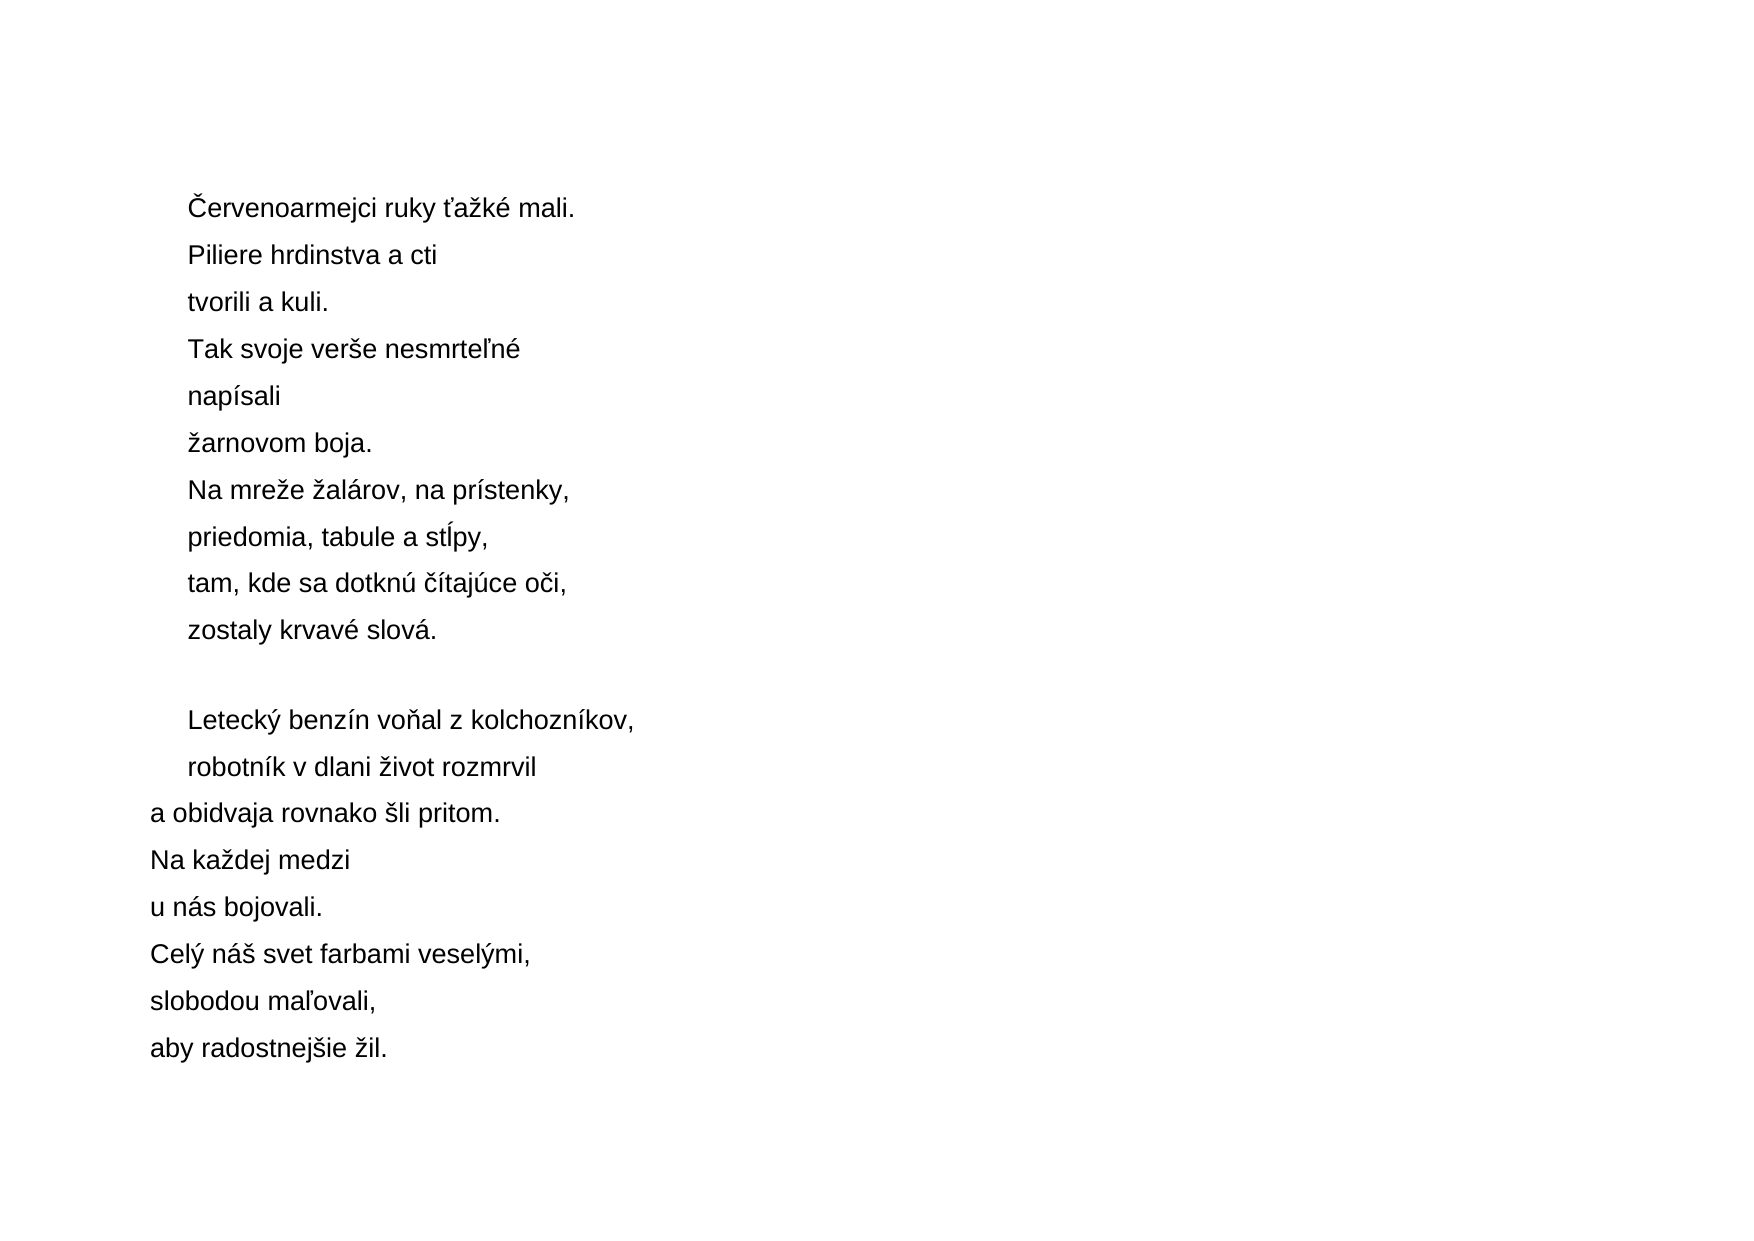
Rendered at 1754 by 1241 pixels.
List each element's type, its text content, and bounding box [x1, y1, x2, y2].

text Na každej medzi [150, 844, 1243, 876]
text aby radostnejšie žil. [150, 1032, 1243, 1063]
text Na mreže žalárov, na prístenky, [150, 474, 1243, 505]
text napísali [150, 380, 1243, 411]
text Celý náš svet farbami veselými, [150, 938, 1243, 969]
text Tak svoje verše nesmrteľné [150, 333, 1243, 364]
text Červenoarmejci ruky ťažké mali. [150, 192, 1243, 224]
text Piliere hrdinstva a cti [150, 239, 1243, 271]
text robotník v dlani život rozmrvil [150, 751, 1243, 782]
text zostaly krvavé slová. [150, 614, 1243, 646]
text žarnovom boja. [150, 427, 1243, 458]
text tvorili a kuli. [150, 286, 1243, 317]
text slobodou maľovali, [150, 985, 1243, 1016]
text a obidvaja rovnako šli pritom. [150, 797, 1243, 829]
text Letecký benzín voňal z kolchozníkov, [150, 704, 1243, 735]
text tam, kde sa dotknú čítajúce oči, [150, 567, 1243, 599]
text u nás bojovali. [150, 891, 1243, 922]
text priedomia, tabule a stĺpy, [150, 521, 1243, 552]
